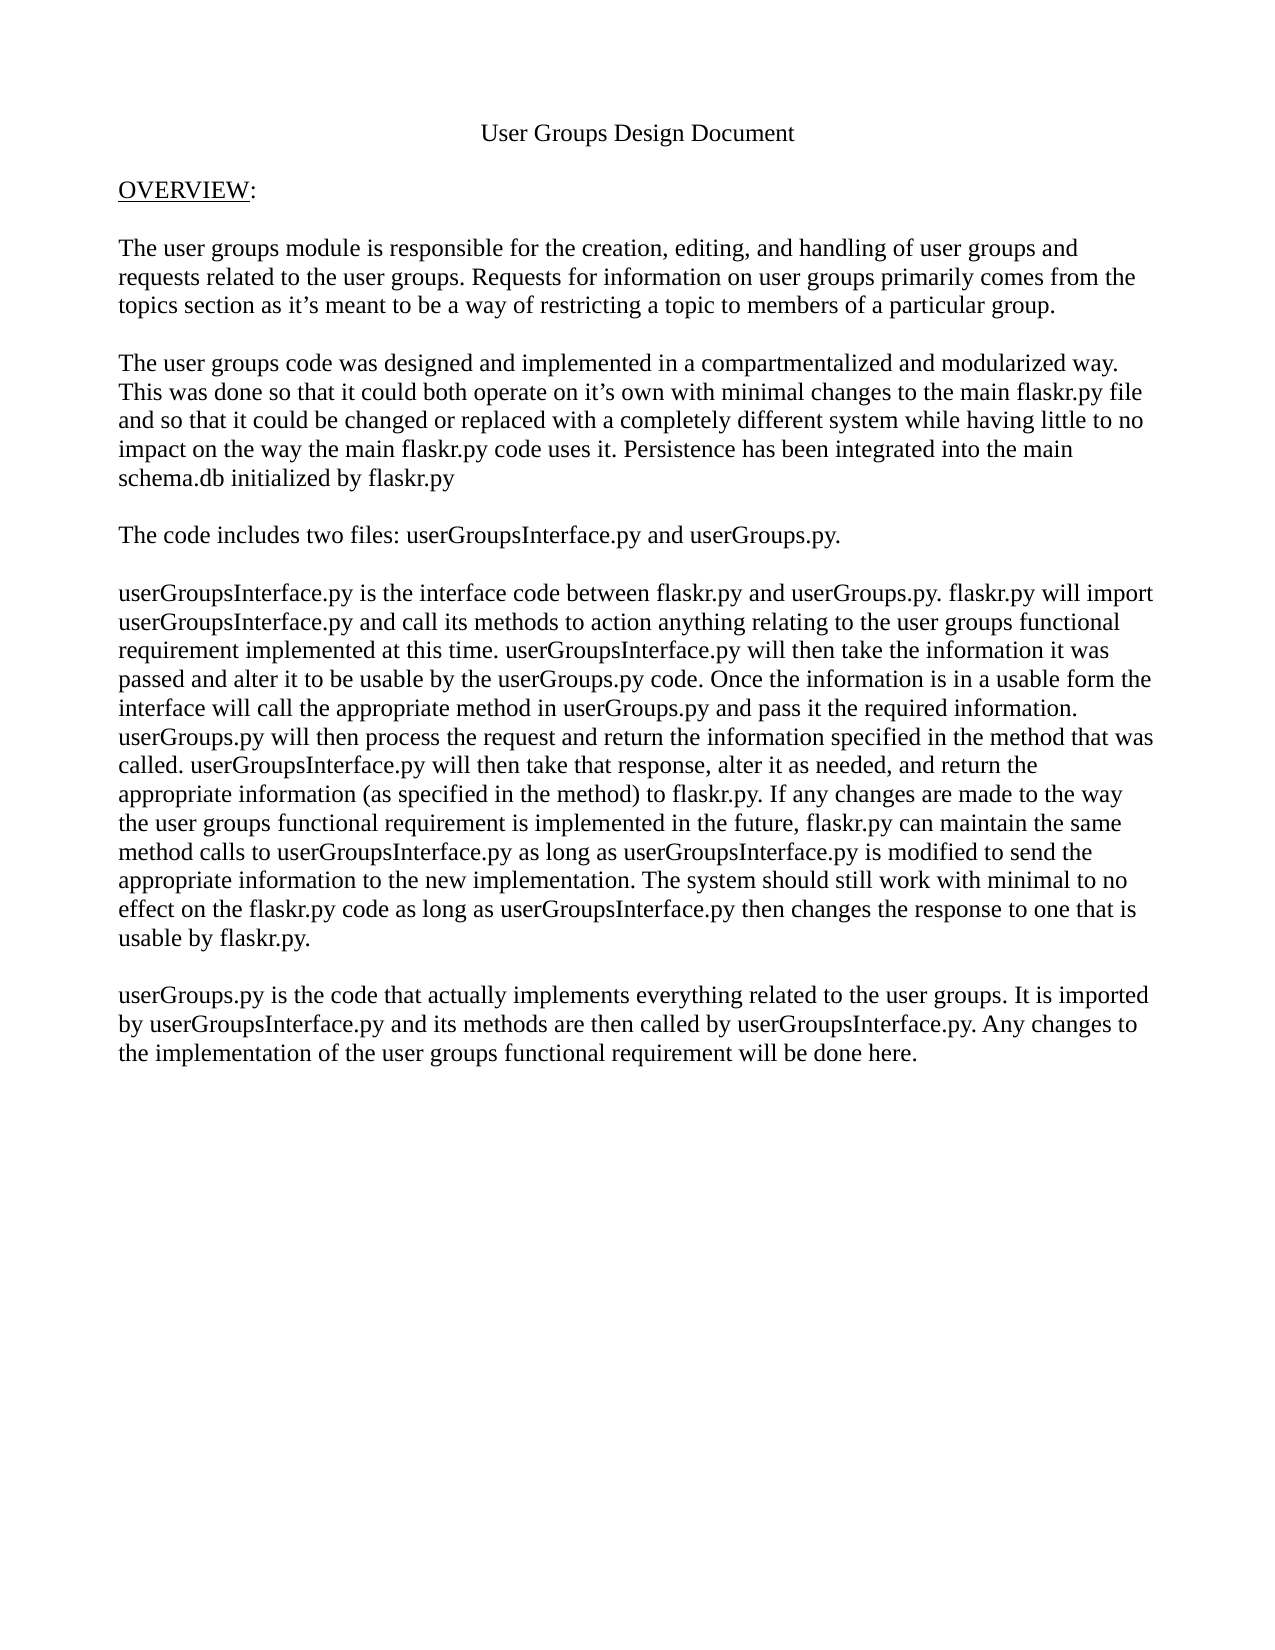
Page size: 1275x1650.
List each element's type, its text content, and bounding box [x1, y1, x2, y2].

text The user groups code was designed and implemented in a compartmentalized and modularized way. This was done so that it could both operate on it’s own with minimal changes to the main flaskr.py file and so that it could be changed or replaced with a completely different system while having little to no impact on the way the main flaskr.py code uses it. Persistence has been integrated into the main schema.db initialized by flaskr.py [118, 348, 1157, 492]
text userGroups.py is the code that actually implements everything related to the user groups. It is imported by userGroupsInterface.py and its methods are then called by userGroupsInterface.py. Any changes to the implementation of the user groups functional requirement will be done here. [118, 981, 1157, 1067]
text userGroupsInterface.py is the interface code between flaskr.py and userGroups.py. flaskr.py will import userGroupsInterface.py and call its methods to action anything relating to the user groups functional requirement implemented at this time. userGroupsInterface.py will then take the information it was passed and alter it to be usable by the userGroups.py code. Once the information is in a usable form the interface will call the appropriate method in userGroups.py and pass it the required information. userGroups.py will then process the request and return the information specified in the method that was called. userGroupsInterface.py will then take that response, alter it as needed, and return the appropriate information (as specified in the method) to flaskr.py. If any changes are made to the way the user groups functional requirement is implemented in the future, flaskr.py can maintain the same method calls to userGroupsInterface.py as long as userGroupsInterface.py is modified to send the appropriate information to the new implementation. The system should still work with minimal to no effect on the flaskr.py code as long as userGroupsInterface.py then changes the response to one that is usable by flaskr.py. [118, 578, 1157, 952]
text The user groups module is responsible for the creation, editing, and handling of user groups and requests related to the user groups. Requests for information on user groups primarily comes from the topics section as it’s meant to be a way of restricting a topic to members of a particular group. [118, 233, 1157, 319]
text OVERVIEW: [118, 176, 1157, 204]
text User Groups Design Document [118, 118, 1157, 147]
text The code includes two files: userGroupsInterface.py and userGroups.py. [118, 521, 1157, 549]
